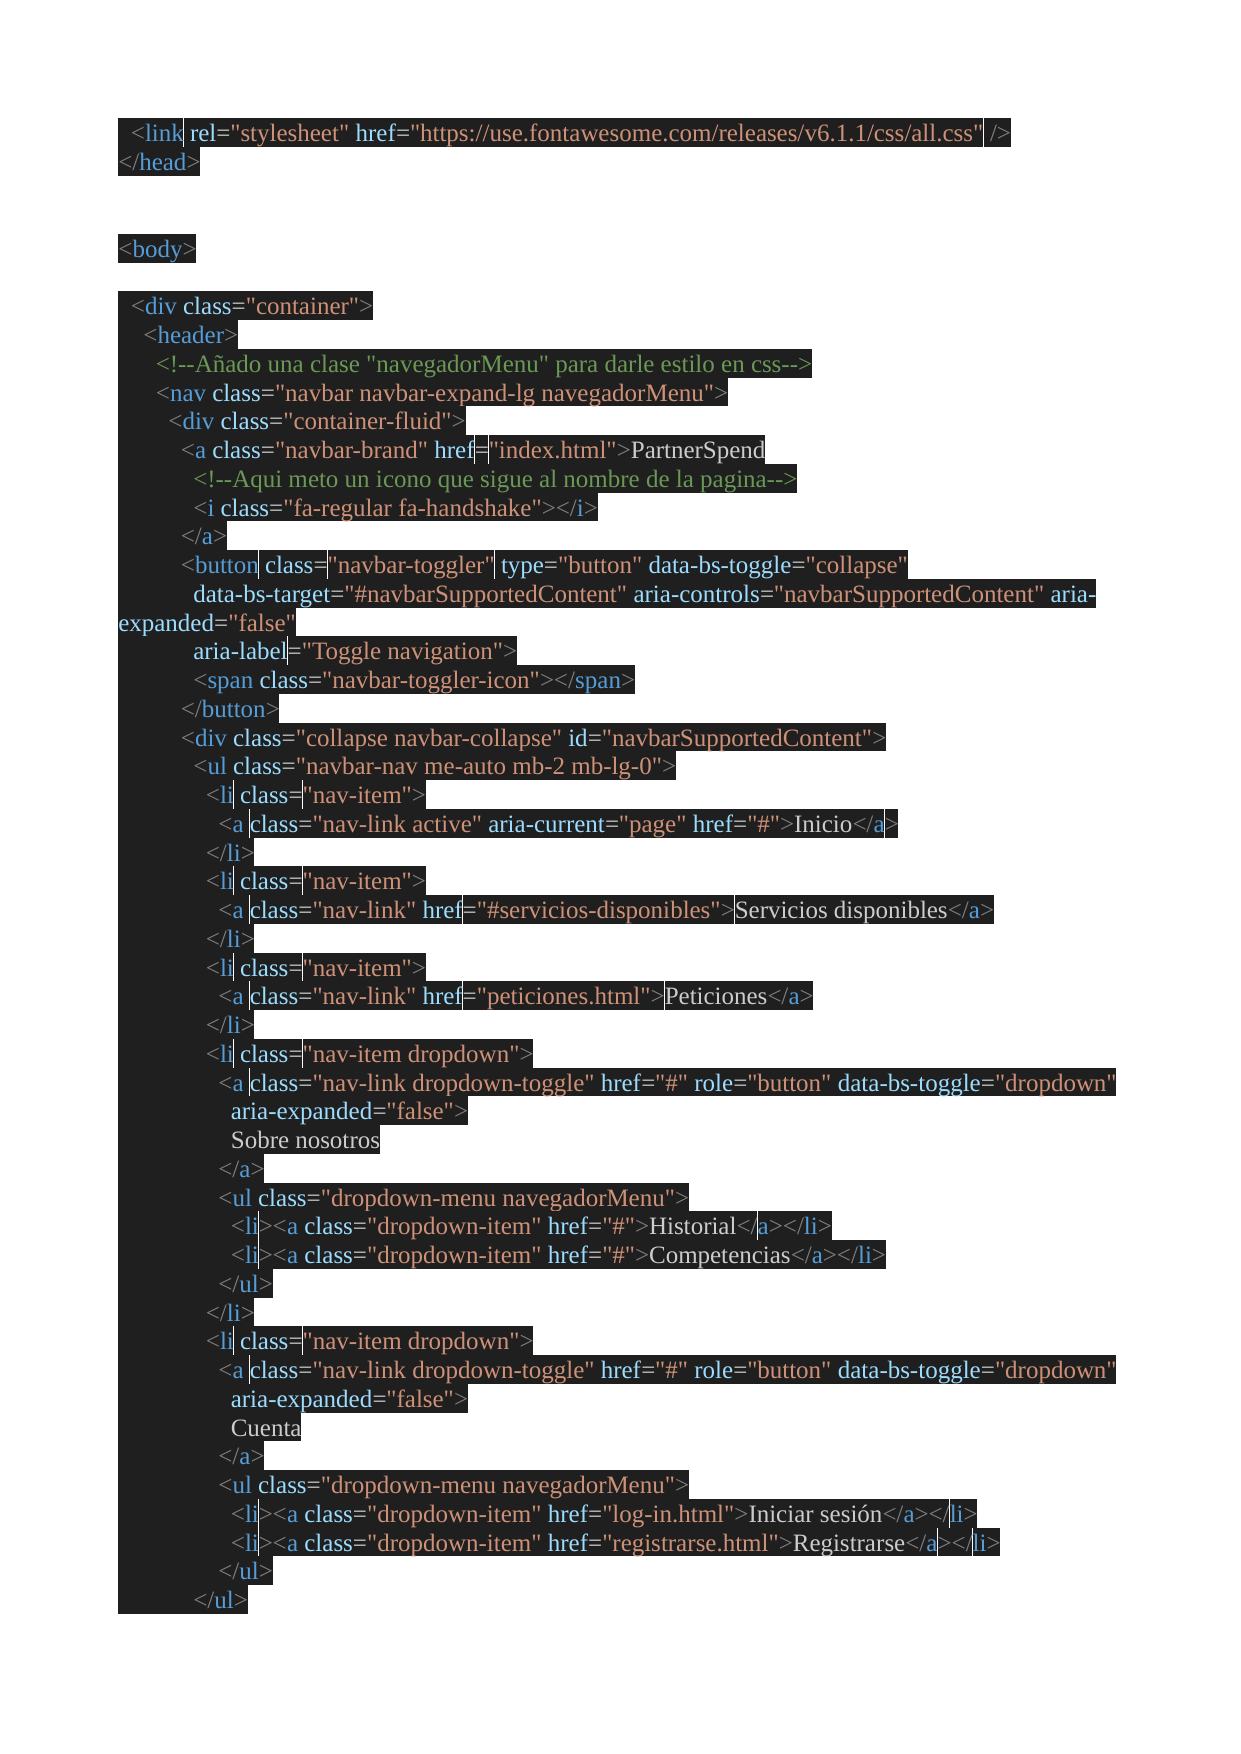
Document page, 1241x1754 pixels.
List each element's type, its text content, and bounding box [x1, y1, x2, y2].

text <a class="navbar-brand" href="index.html">PartnerSpend [118, 435, 1122, 464]
text </li> [118, 924, 1122, 953]
text <link rel="stylesheet" href="https://use.fontawesome.com/releases/v6.1.1/css/all.css" /> [118, 118, 1122, 147]
text <a class="nav-link dropdown-toggle" href="#" role="button" data-bs-toggle="dropdown" [118, 1355, 1122, 1384]
text <li class="nav-item"> [118, 866, 1122, 895]
text <a class="nav-link" href="peticiones.html">Peticiones</a> [118, 981, 1122, 1010]
text </a> [118, 1441, 1122, 1470]
text <div class="container"> [118, 291, 1122, 320]
text <!--Añado una clase "navegadorMenu" para darle estilo en css--> [118, 349, 1122, 378]
text <li class="nav-item"> [118, 780, 1122, 809]
text aria-expanded="false"> [118, 1384, 1122, 1413]
text <!--Aqui meto un icono que sigue al nombre de la pagina--> [118, 464, 1122, 493]
text <body> [118, 234, 1122, 263]
text <li class="nav-item dropdown"> [118, 1326, 1122, 1355]
text <ul class="dropdown-menu navegadorMenu"> [118, 1183, 1122, 1211]
text <li class="nav-item"> [118, 953, 1122, 981]
text </ul> [118, 1269, 1122, 1298]
text <header> [118, 320, 1122, 349]
text </li> [118, 1010, 1122, 1039]
text </a> [118, 521, 1122, 550]
text <a class="nav-link active" aria-current="page" href="#">Inicio</a> [118, 809, 1122, 838]
text <span class="navbar-toggler-icon"></span> [118, 665, 1122, 694]
text </a> [118, 1154, 1122, 1183]
text aria-expanded="false"> [118, 1096, 1122, 1125]
text aria-label="Toggle navigation"> [118, 636, 1122, 665]
text <button class="navbar-toggler" type="button" data-bs-toggle="collapse" [118, 550, 1122, 579]
text <div class="container-fluid"> [118, 406, 1122, 435]
text </ul> [118, 1585, 1122, 1614]
text <li><a class="dropdown-item" href="#">Historial</a></li> [118, 1211, 1122, 1240]
text <ul class="navbar-nav me-auto mb-2 mb-lg-0"> [118, 751, 1122, 780]
text <ul class="dropdown-menu navegadorMenu"> [118, 1470, 1122, 1499]
text <li><a class="dropdown-item" href="registrarse.html">Registrarse</a></li> [118, 1528, 1122, 1556]
text </ul> [118, 1556, 1122, 1585]
text <a class="nav-link" href="#servicios-disponibles">Servicios disponibles</a> [118, 895, 1122, 924]
text </li> [118, 1298, 1122, 1326]
text Sobre nosotros [118, 1125, 1122, 1154]
text <div class="collapse navbar-collapse" id="navbarSupportedContent"> [118, 723, 1122, 751]
text </button> [118, 694, 1122, 723]
text <li><a class="dropdown-item" href="#">Competencias</a></li> [118, 1240, 1122, 1269]
text <a class="nav-link dropdown-toggle" href="#" role="button" data-bs-toggle="dropdown" [118, 1068, 1122, 1096]
text data-bs-target="#navbarSupportedContent" aria-controls="navbarSupportedContent" aria-expanded="false" [118, 579, 1122, 636]
text <li><a class="dropdown-item" href="log-in.html">Iniciar sesión</a></li> [118, 1499, 1122, 1528]
text <li class="nav-item dropdown"> [118, 1039, 1122, 1068]
text </li> [118, 838, 1122, 866]
text <nav class="navbar navbar-expand-lg navegadorMenu"> [118, 378, 1122, 406]
text </head> [118, 147, 1122, 176]
text <i class="fa-regular fa-handshake"></i> [118, 493, 1122, 521]
text Cuenta [118, 1413, 1122, 1441]
